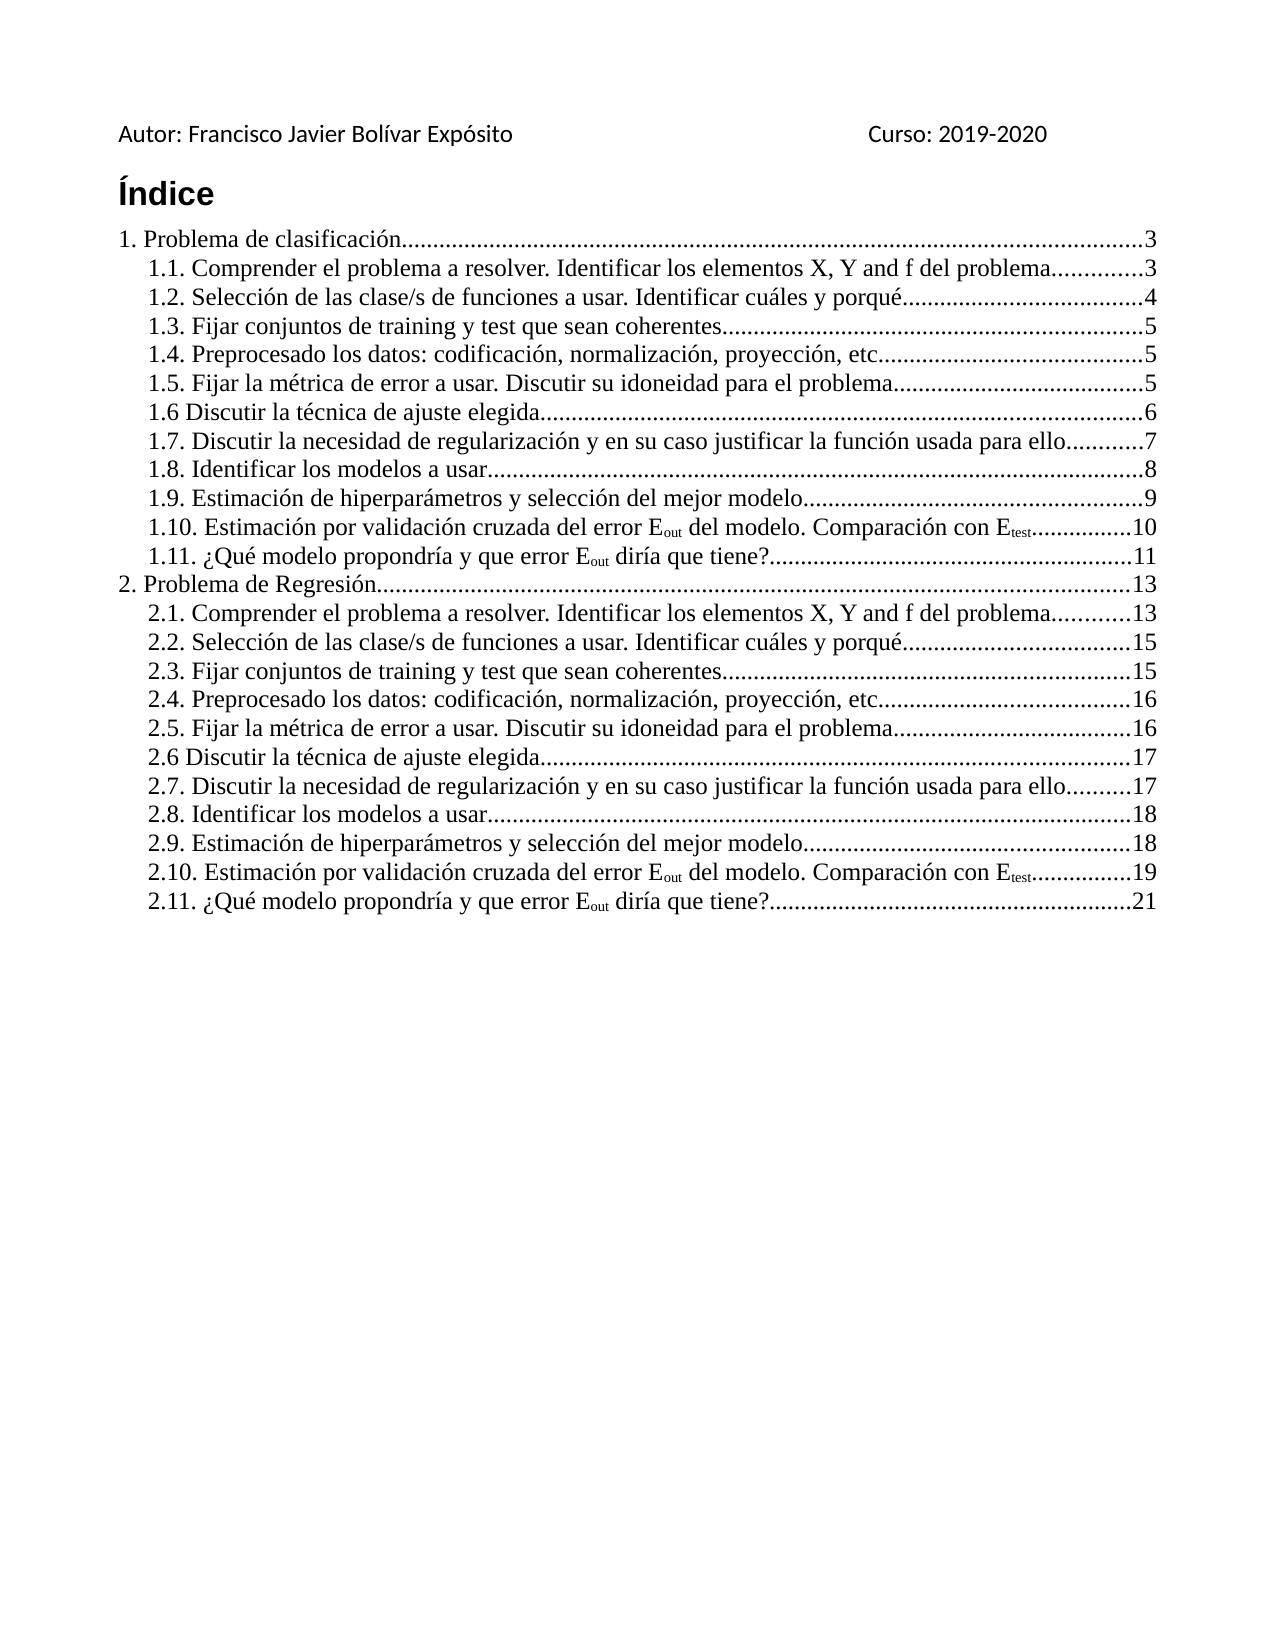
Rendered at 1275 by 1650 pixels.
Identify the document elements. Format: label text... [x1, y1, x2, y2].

text Autor: Francisco Javier Bolívar Expósito Curso: 2019-2020 [118, 118, 1157, 149]
subtitle Índice [118, 174, 1157, 212]
text 1.1. Comprender el problema a resolver. Identificar los elementos X, Y and f del problema. 3 [148, 253, 1157, 282]
text 1.2. Selección de las clase/s de funciones a usar. Identificar cuáles y porqué. 4 [148, 282, 1157, 311]
text 1.8. Identificar los modelos a usar 8 [148, 454, 1157, 483]
text 2.3. Fijar conjuntos de training y test que sean coherentes. 15 [148, 656, 1157, 684]
text 1.5. Fijar la métrica de error a usar. Discutir su idoneidad para el problema. 5 [148, 368, 1157, 397]
text 1.6 Discutir la técnica de ajuste elegida. 6 [148, 397, 1157, 426]
text 2.10. Estimación por validación cruzada del error Eout del modelo. Comparación con Etest 19 [148, 857, 1157, 886]
text 2.2. Selección de las clase/s de funciones a usar. Identificar cuáles y porqué. 15 [148, 627, 1157, 656]
text 2.6 Discutir la técnica de ajuste elegida. 17 [148, 742, 1157, 771]
text 2.9. Estimación de hiperparámetros y selección del mejor modelo 18 [148, 828, 1157, 857]
text 2.1. Comprender el problema a resolver. Identificar los elementos X, Y and f del problema. 13 [148, 598, 1157, 627]
text 1.3. Fijar conjuntos de training y test que sean coherentes. 5 [148, 311, 1157, 339]
text 2.5. Fijar la métrica de error a usar. Discutir su idoneidad para el problema. 16 [148, 713, 1157, 742]
text 1.9. Estimación de hiperparámetros y selección del mejor modelo 9 [148, 483, 1157, 512]
text 2.7. Discutir la necesidad de regularización y en su caso justificar la función usada para ello. 17 [148, 771, 1157, 799]
text 1.7. Discutir la necesidad de regularización y en su caso justificar la función usada para ello. 7 [148, 426, 1157, 454]
text 2.8. Identificar los modelos a usar 18 [148, 799, 1157, 828]
text 1.11. ¿Qué modelo propondría y que error Eout diría que tiene? 11 [148, 541, 1157, 569]
text 2. Problema de Regresión 13 [118, 569, 1157, 598]
text 2.4. Preprocesado los datos: codificación, normalización, proyección, etc. 16 [148, 684, 1157, 713]
text 1.10. Estimación por validación cruzada del error Eout del modelo. Comparación con Etest 10 [148, 512, 1157, 541]
text 2.11. ¿Qué modelo propondría y que error Eout diría que tiene? 21 [148, 886, 1157, 914]
text 1. Problema de clasificación 3 [118, 224, 1157, 253]
text 1.4. Preprocesado los datos: codificación, normalización, proyección, etc. 5 [148, 339, 1157, 368]
